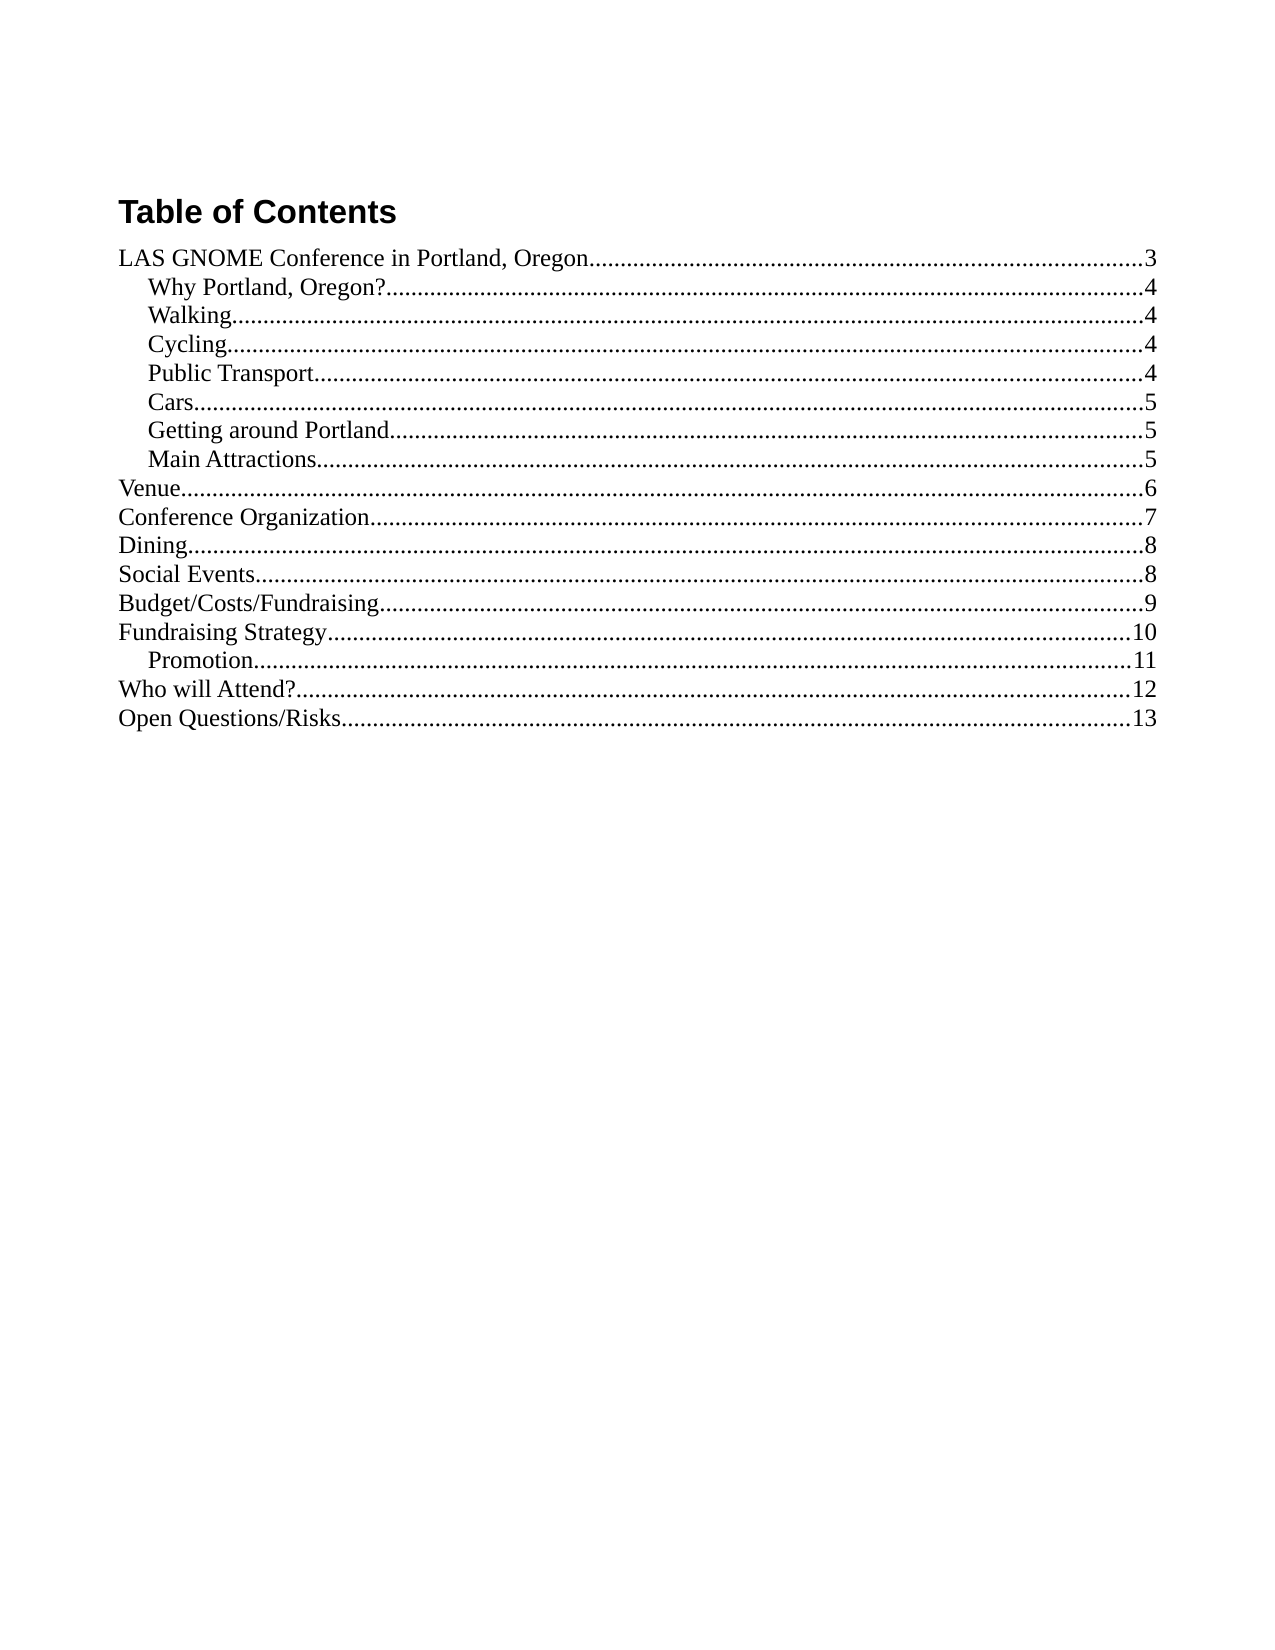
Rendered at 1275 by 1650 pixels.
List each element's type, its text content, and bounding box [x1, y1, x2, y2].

text Why Portland, Oregon? 4 [148, 272, 1157, 301]
text Fundraising Strategy 10 [118, 617, 1157, 646]
text Open Questions/Risks 13 [118, 703, 1157, 732]
text Walking 4 [148, 301, 1157, 329]
text Who will Attend? 12 [118, 674, 1157, 703]
text Public Transport 4 [148, 358, 1157, 387]
text Dining 8 [118, 531, 1157, 559]
text Getting around Portland 5 [148, 416, 1157, 444]
text Social Events 8 [118, 559, 1157, 588]
text Budget/Costs/Fundraising 9 [118, 588, 1157, 617]
text Venue 6 [118, 473, 1157, 502]
text Cycling 4 [148, 329, 1157, 358]
text Main Attractions 5 [148, 444, 1157, 473]
text Cars 5 [148, 387, 1157, 416]
text Conference Organization 7 [118, 502, 1157, 531]
text Promotion 11 [148, 646, 1157, 674]
subtitle Table of Contents [118, 192, 1157, 231]
text LAS GNOME Conference in Portland, Oregon 3 [118, 243, 1157, 272]
